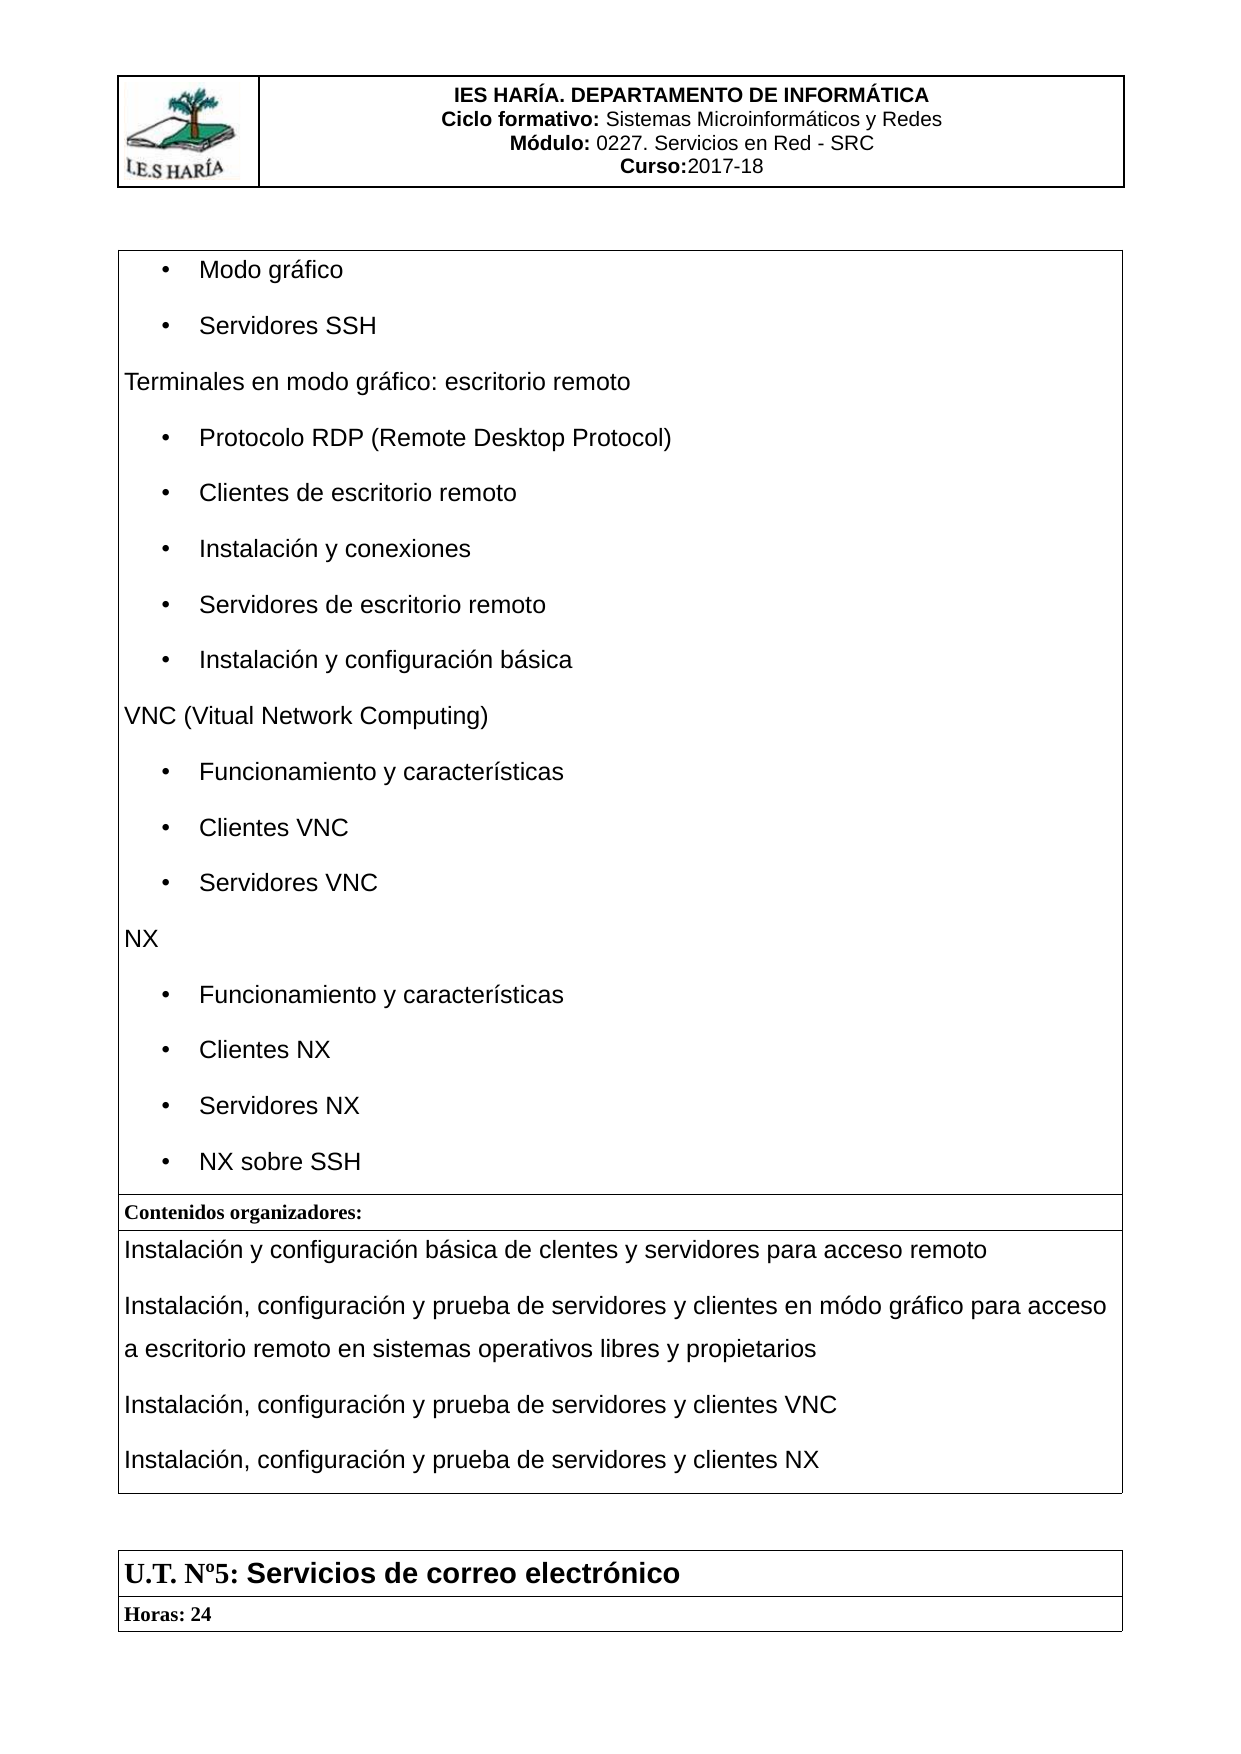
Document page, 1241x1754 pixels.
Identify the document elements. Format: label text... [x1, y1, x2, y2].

table_cell Instalación y configuración básica de clentes y servidores para acceso remoto Instalación, configuración y prueba de servidores y clientes en módo gráfico para acceso a escritorio remoto en sistemas operativos libres y propietarios Instalación, configuración y prueba de servidores y clientes VNC Instalación, configuración y prueba de servidores y clientes NX [119, 1231, 1122, 1492]
table_cell Terminales en modo texto Telnet SSH (Secure Shell) Clientes SSH Modo texto Modo gráfico Servidores SSH Terminales en modo gráfico: escritorio remoto Protocolo RDP (Remote Desktop Protocol) Clientes de escritorio remoto Instalación y conexiones Servidores de escritorio remoto Instalación y configuración básica VNC (Vitual Network Computing) Funcionamiento y características Clientes VNC Servidores VNC NX Funcionamiento y características Clientes NX Servidores NX NX sobre SSH [119, 251, 1122, 1194]
table_cell Contenidos organizadores: [119, 1195, 1122, 1229]
table_header U.T. Nº5: Servicios de correo electrónico [119, 1551, 1122, 1596]
picture [123, 82, 241, 180]
table_cell Horas: 24 [119, 1597, 1122, 1631]
